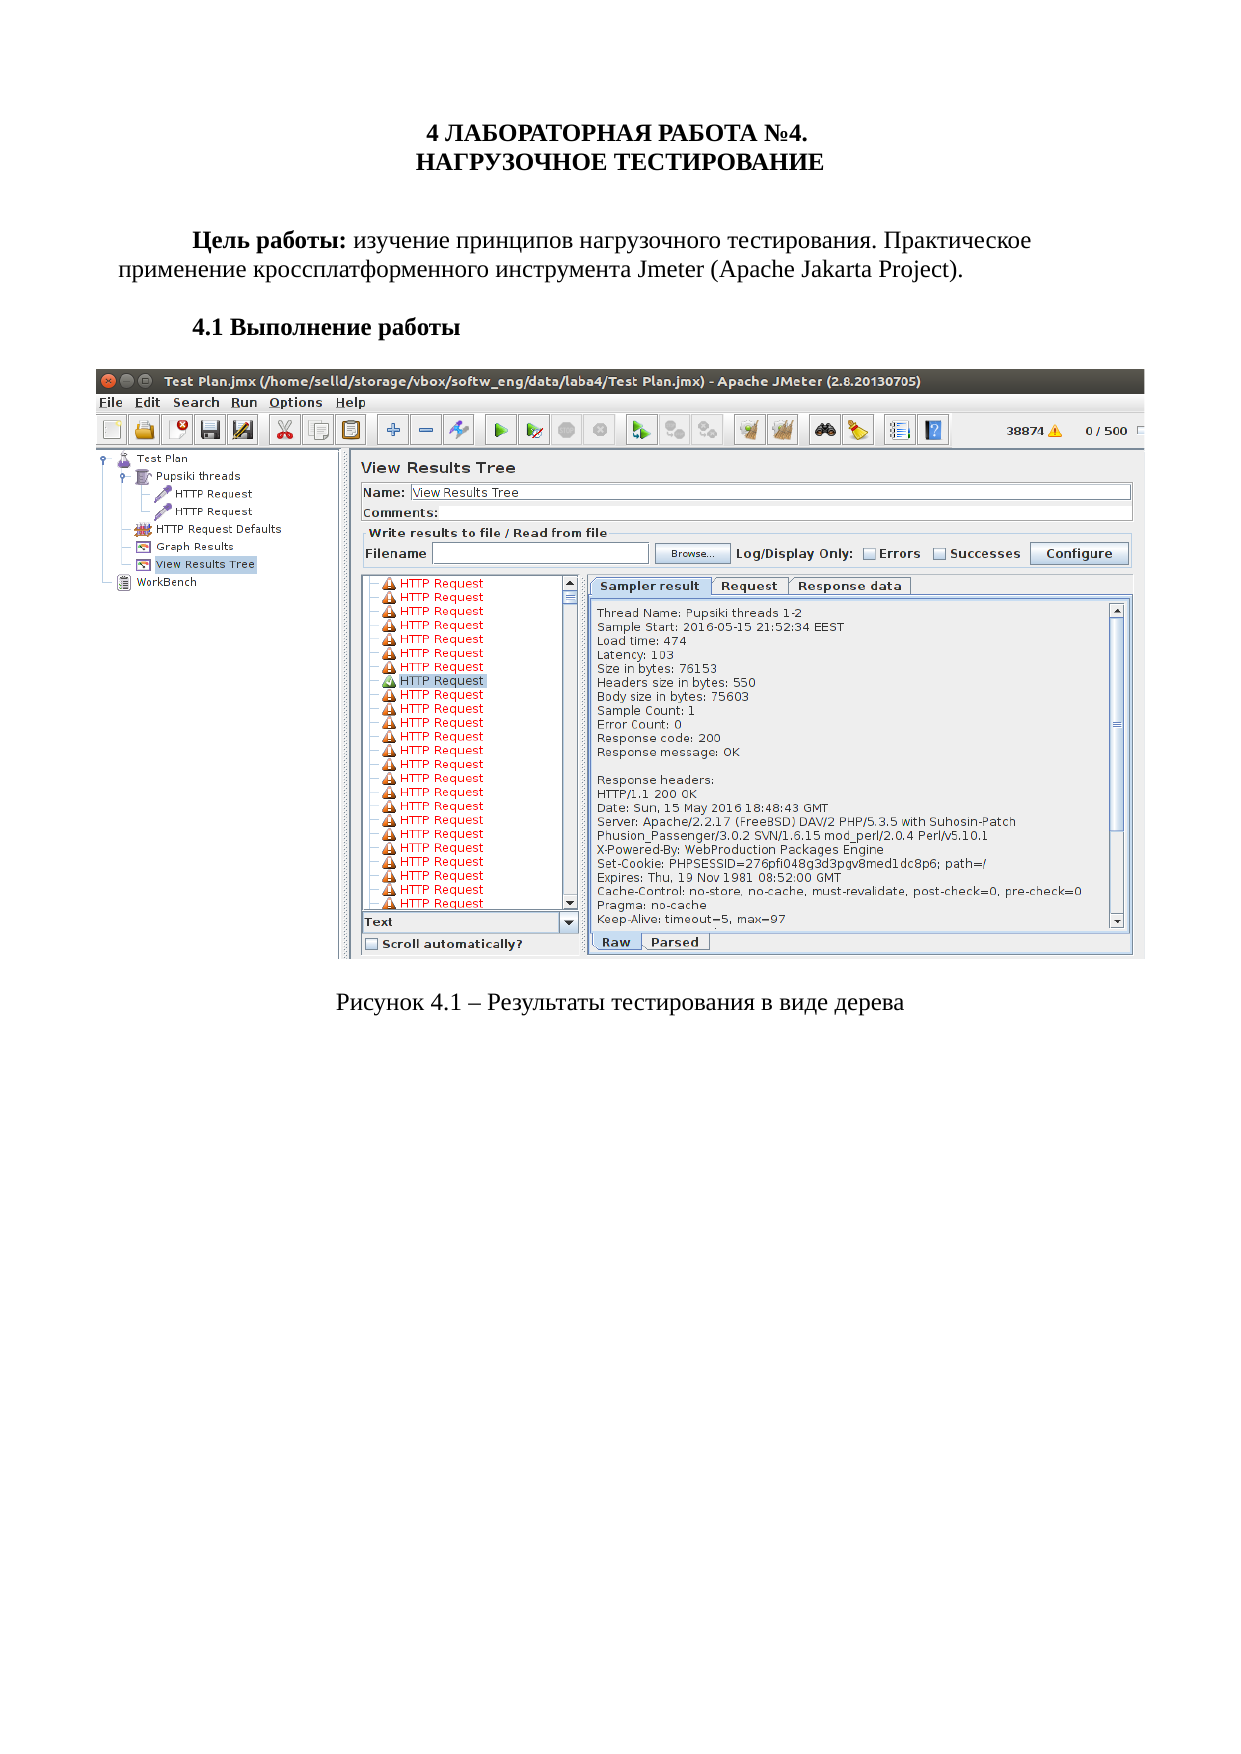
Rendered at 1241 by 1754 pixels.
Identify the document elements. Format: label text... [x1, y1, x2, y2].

picture [96, 369, 1145, 959]
subtitle 4 Лабораторная работа №4. Нагрузочное тестирование [118, 118, 1122, 176]
text Рисунок 4.1 – Результаты тестирования в виде дерева [118, 987, 1122, 1016]
text 4.1 Выполнение работы [118, 312, 1122, 341]
text Цель работы: изучение принципов нагрузочного тестирования. Практическое применение кроссплатформенного инструмента Jmeter (Apache Jakarta Project). [118, 226, 1122, 283]
